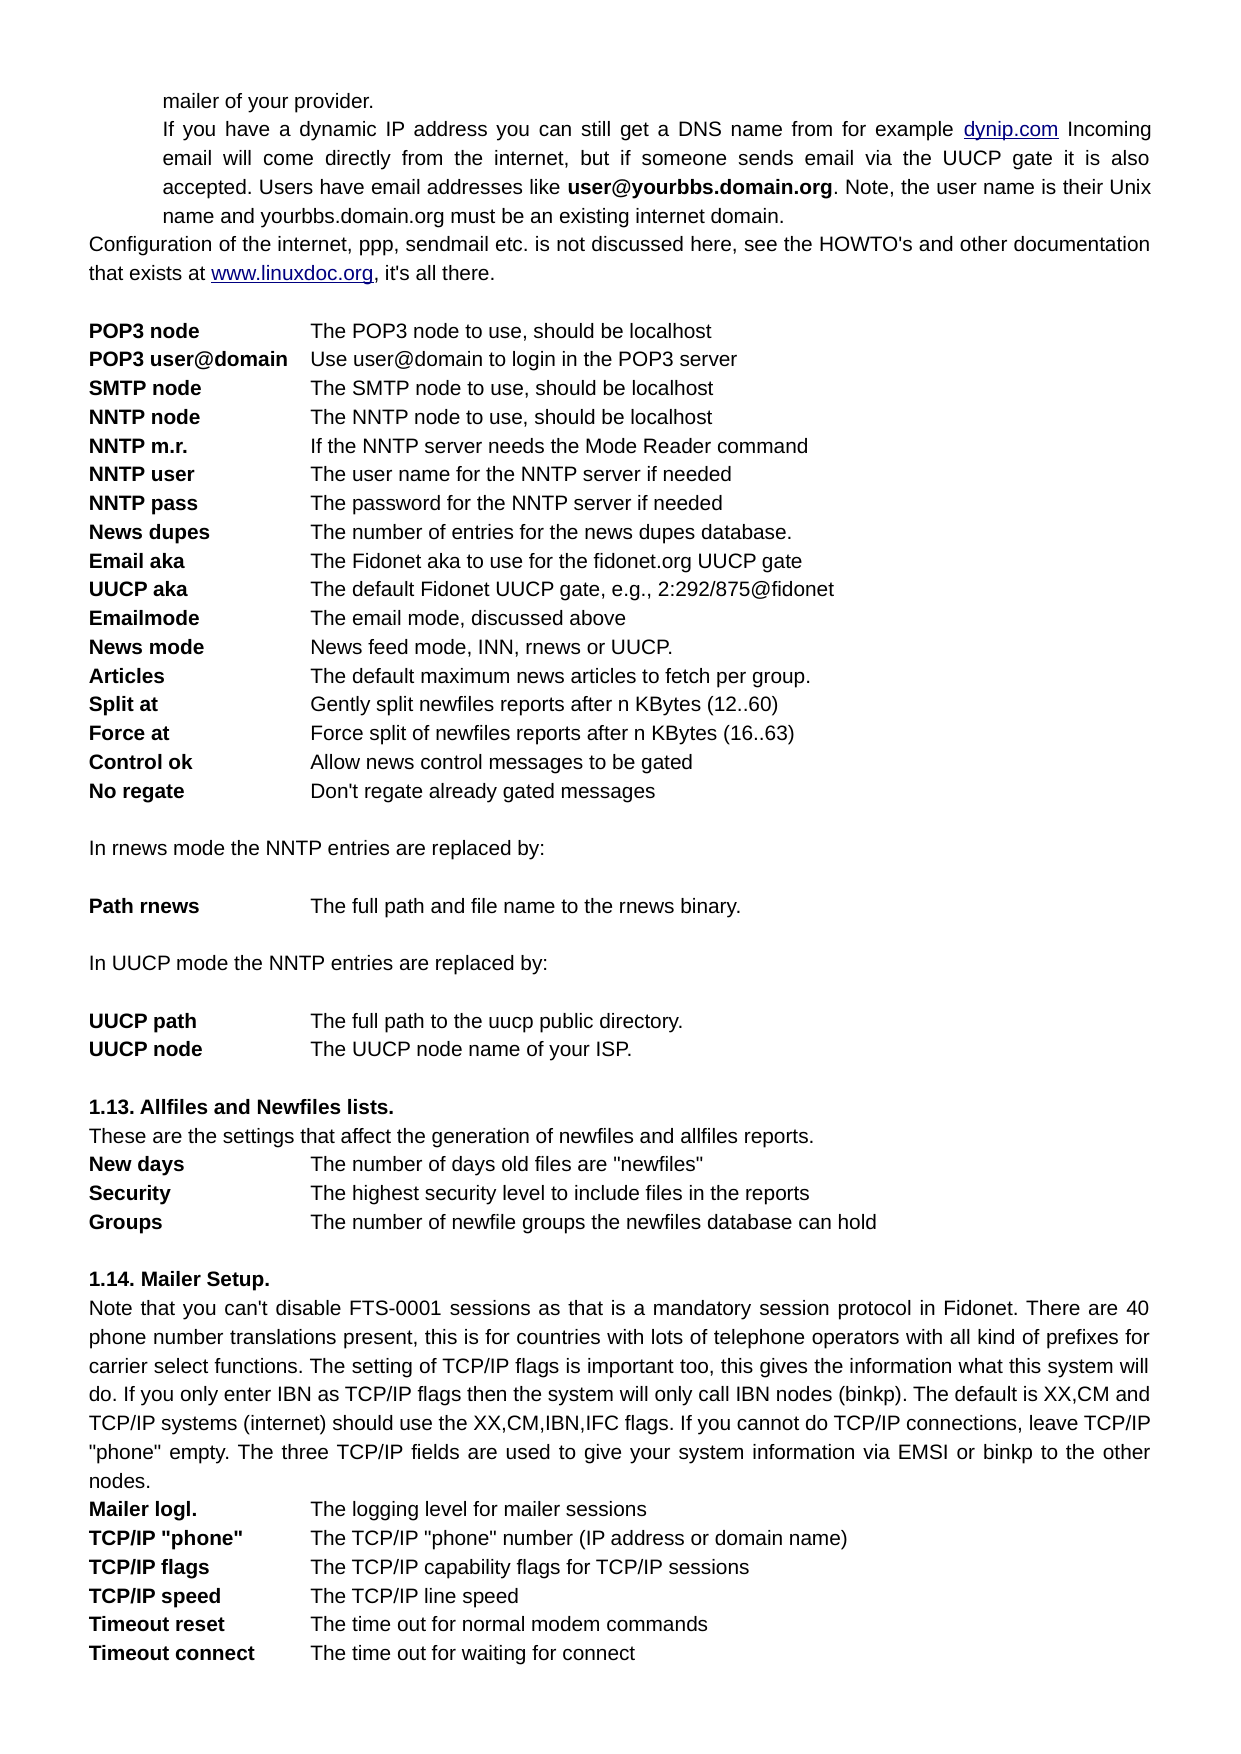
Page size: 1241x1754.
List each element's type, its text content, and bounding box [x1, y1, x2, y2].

text UUCP node The UUCP node name of your ISP. [88, 1037, 1152, 1061]
list mailer of your provider. [133, 88, 1152, 112]
text SMTP node The SMTP node to use, should be localhost [88, 376, 1152, 400]
text 1.14. Mailer Setup. [88, 1267, 1152, 1291]
text UUCP aka The default Fidonet UUCP gate, e.g., 2:292/875@fidonet [88, 577, 1152, 601]
text TCP/IP speed The TCP/IP line speed [88, 1583, 1152, 1607]
text Groups The number of newfile groups the newfiles database can hold [88, 1210, 1152, 1234]
text POP3 user@domain Use user@domain to login in the POP3 server [88, 347, 1152, 371]
text New days The number of days old files are "newfiles" [88, 1152, 1152, 1176]
text Force at Force split of newfiles reports after n KBytes (16..63) [88, 721, 1152, 745]
text Control ok Allow news control messages to be gated [88, 750, 1152, 774]
text NNTP m.r. If the NNTP server needs the Mode Reader command [88, 433, 1152, 457]
text Mailer logl. The logging level for mailer sessions [88, 1497, 1152, 1521]
text Emailmode The email mode, discussed above [88, 606, 1152, 630]
text Timeout connect The time out for waiting for connect [88, 1641, 1152, 1665]
text POP3 node The POP3 node to use, should be localhost [88, 318, 1152, 342]
text These are the settings that affect the generation of newfiles and allfiles reports. [88, 1123, 1152, 1147]
text In rnews mode the NNTP entries are replaced by: [88, 836, 1152, 860]
text NNTP pass The password for the NNTP server if needed [88, 491, 1152, 515]
text In UUCP mode the NNTP entries are replaced by: [88, 951, 1152, 975]
text Articles The default maximum news articles to fetch per group. [88, 663, 1152, 687]
text UUCP path The full path to the uucp public directory. [88, 1008, 1152, 1032]
text 1.13. Allfiles and Newfiles lists. [88, 1095, 1152, 1119]
text NNTP user The user name for the NNTP server if needed [88, 462, 1152, 486]
text No regate Don't regate already gated messages [88, 778, 1152, 802]
text Note that you can't disable FTS-0001 sessions as that is a mandatory session protocol in Fidonet. There are 40 phone number translations present, this is for countries with lots of telephone operators with all kind of prefixes for carrier select functions. The setting of TCP/IP flags is important too, this gives the information what this system will do. If you only enter IBN as TCP/IP flags then the system will only call IBN nodes (binkp). The default is XX,CM and TCP/IP systems (internet) should use the XX,CM,IBN,IFC flags. If you cannot do TCP/IP connections, leave TCP/IP "phone" empty. The three TCP/IP fields are used to give your system information via EMSI or binkp to the other nodes. [88, 1296, 1152, 1492]
text NNTP node The NNTP node to use, should be localhost [88, 405, 1152, 429]
text Split at Gently split newfiles reports after n KBytes (12..60) [88, 692, 1152, 716]
text Security The highest security level to include files in the reports [88, 1181, 1152, 1205]
text Configuration of the internet, ppp, sendmail etc. is not discussed here, see the HOWTO's and other documentation that exists at www.linuxdoc.org, it's all there. [88, 232, 1152, 285]
text Path rnews The full path and file name to the rnews binary. [88, 893, 1152, 917]
list If you have a dynamic IP address you can still get a DNS name from for example dynip.com Incoming email will come directly from the internet, but if someone sends email via the UUCP gate it is also accepted. Users have email addresses like user@yourbbs.domain.org. Note, the user name is their Unix name and yourbbs.domain.org must be an existing internet domain. [133, 117, 1152, 227]
text News dupes The number of entries for the news dupes database. [88, 520, 1152, 544]
text TCP/IP "phone" The TCP/IP "phone" number (IP address or domain name) [88, 1526, 1152, 1550]
text Timeout reset The time out for normal modem commands [88, 1612, 1152, 1636]
text TCP/IP flags The TCP/IP capability flags for TCP/IP sessions [88, 1555, 1152, 1579]
text News mode News feed mode, INN, rnews or UUCP. [88, 635, 1152, 659]
text Email aka The Fidonet aka to use for the fidonet.org UUCP gate [88, 548, 1152, 572]
